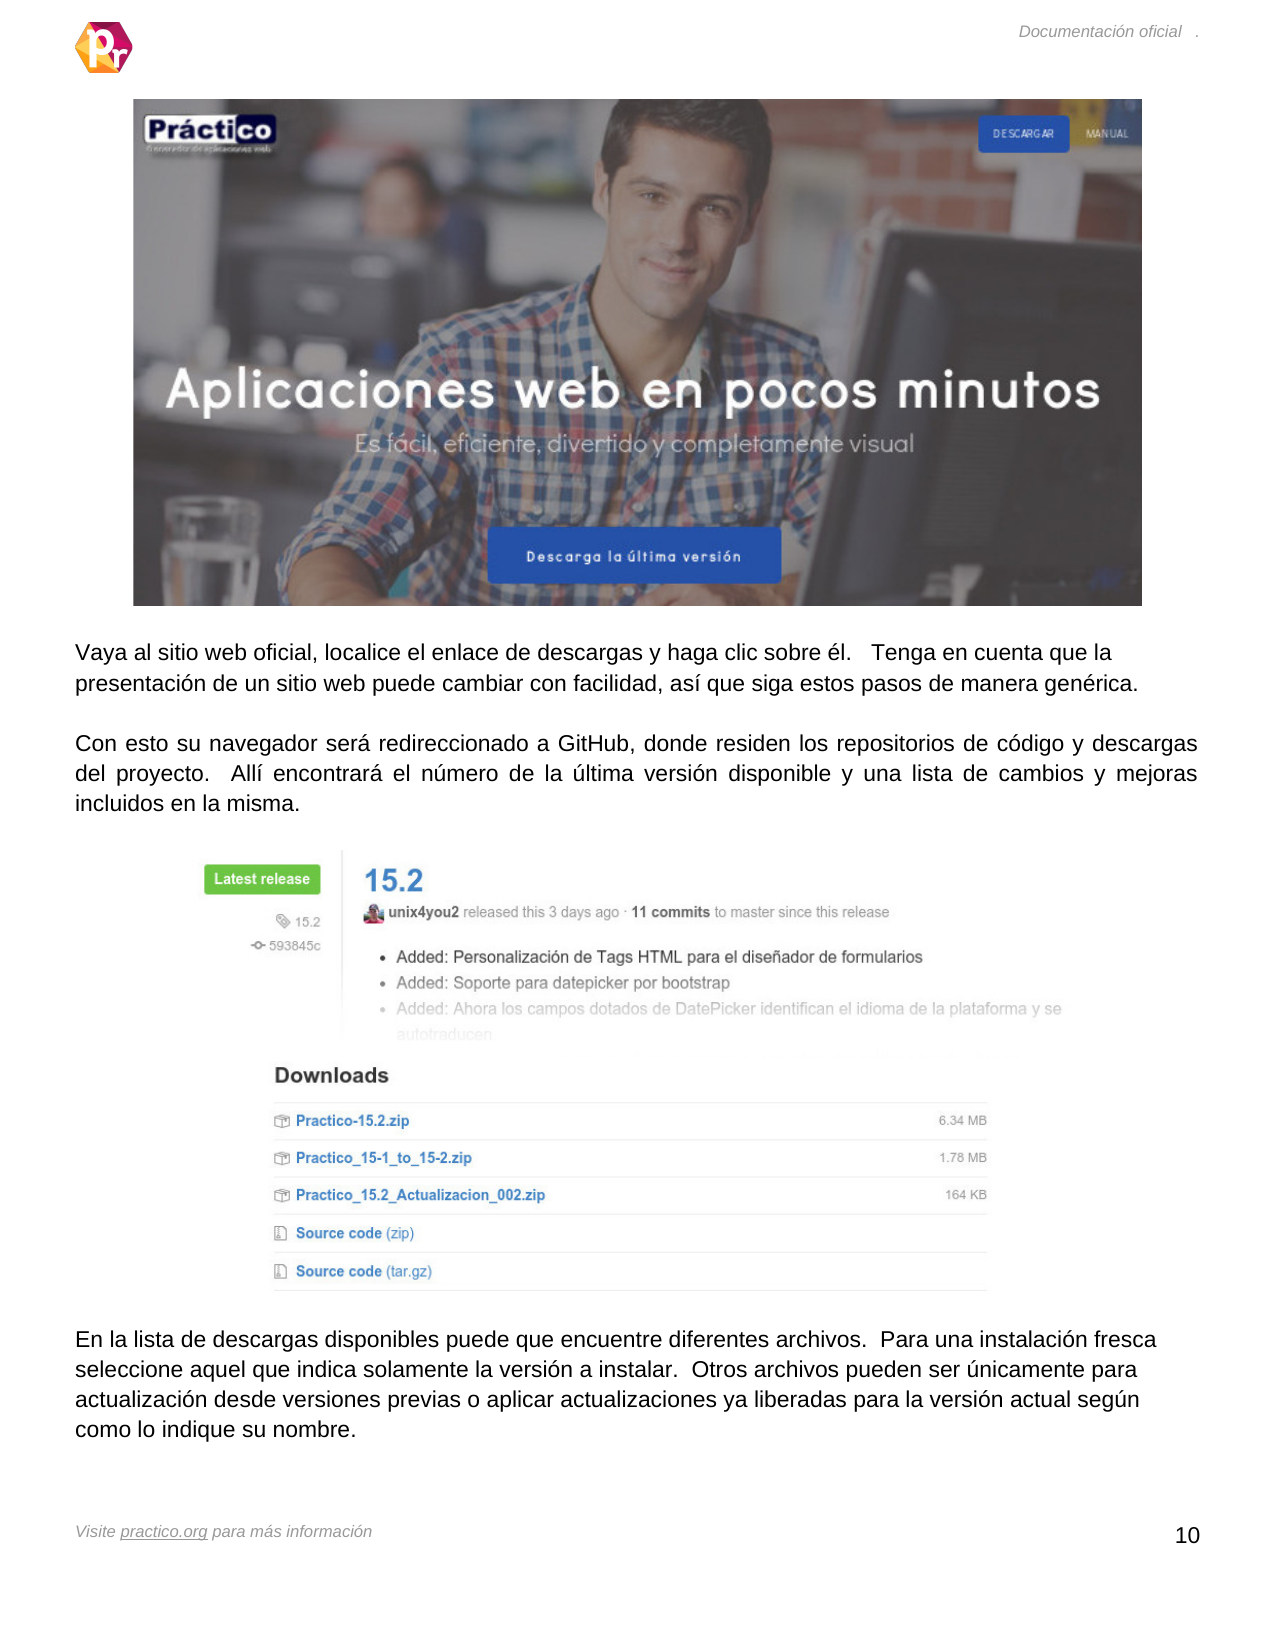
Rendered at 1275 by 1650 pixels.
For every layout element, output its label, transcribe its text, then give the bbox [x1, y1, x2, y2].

text Con esto su navegador será redireccionado a GitHub, donde residen los repositorios de código y descargas del proyecto. Allí encontrará el número de la última versión disponible y una lista de cambios y mejoras incluidos en la misma. [75, 730, 1200, 817]
picture [133, 99, 1142, 606]
picture [75, 22, 133, 73]
text En la lista de descargas disponibles puede que encuentre diferentes archivos. Para una instalación fresca seleccione aquel que indica solamente la versión a instalar. Otros archivos pueden ser únicamente para actualización desde versiones previas o aplicar actualizaciones ya liberadas para la versión actual según como lo indique su nombre. [75, 1326, 1200, 1443]
picture [191, 850, 1084, 1058]
text Vaya al sitio web oficial, localice el enlace de descargas y haga clic sobre él. Tenga en cuenta que la presentación de un sitio web puede cambiar con facilidad, así que siga estos pasos de manera genérica. [75, 639, 1200, 696]
picture [260, 1061, 1015, 1292]
